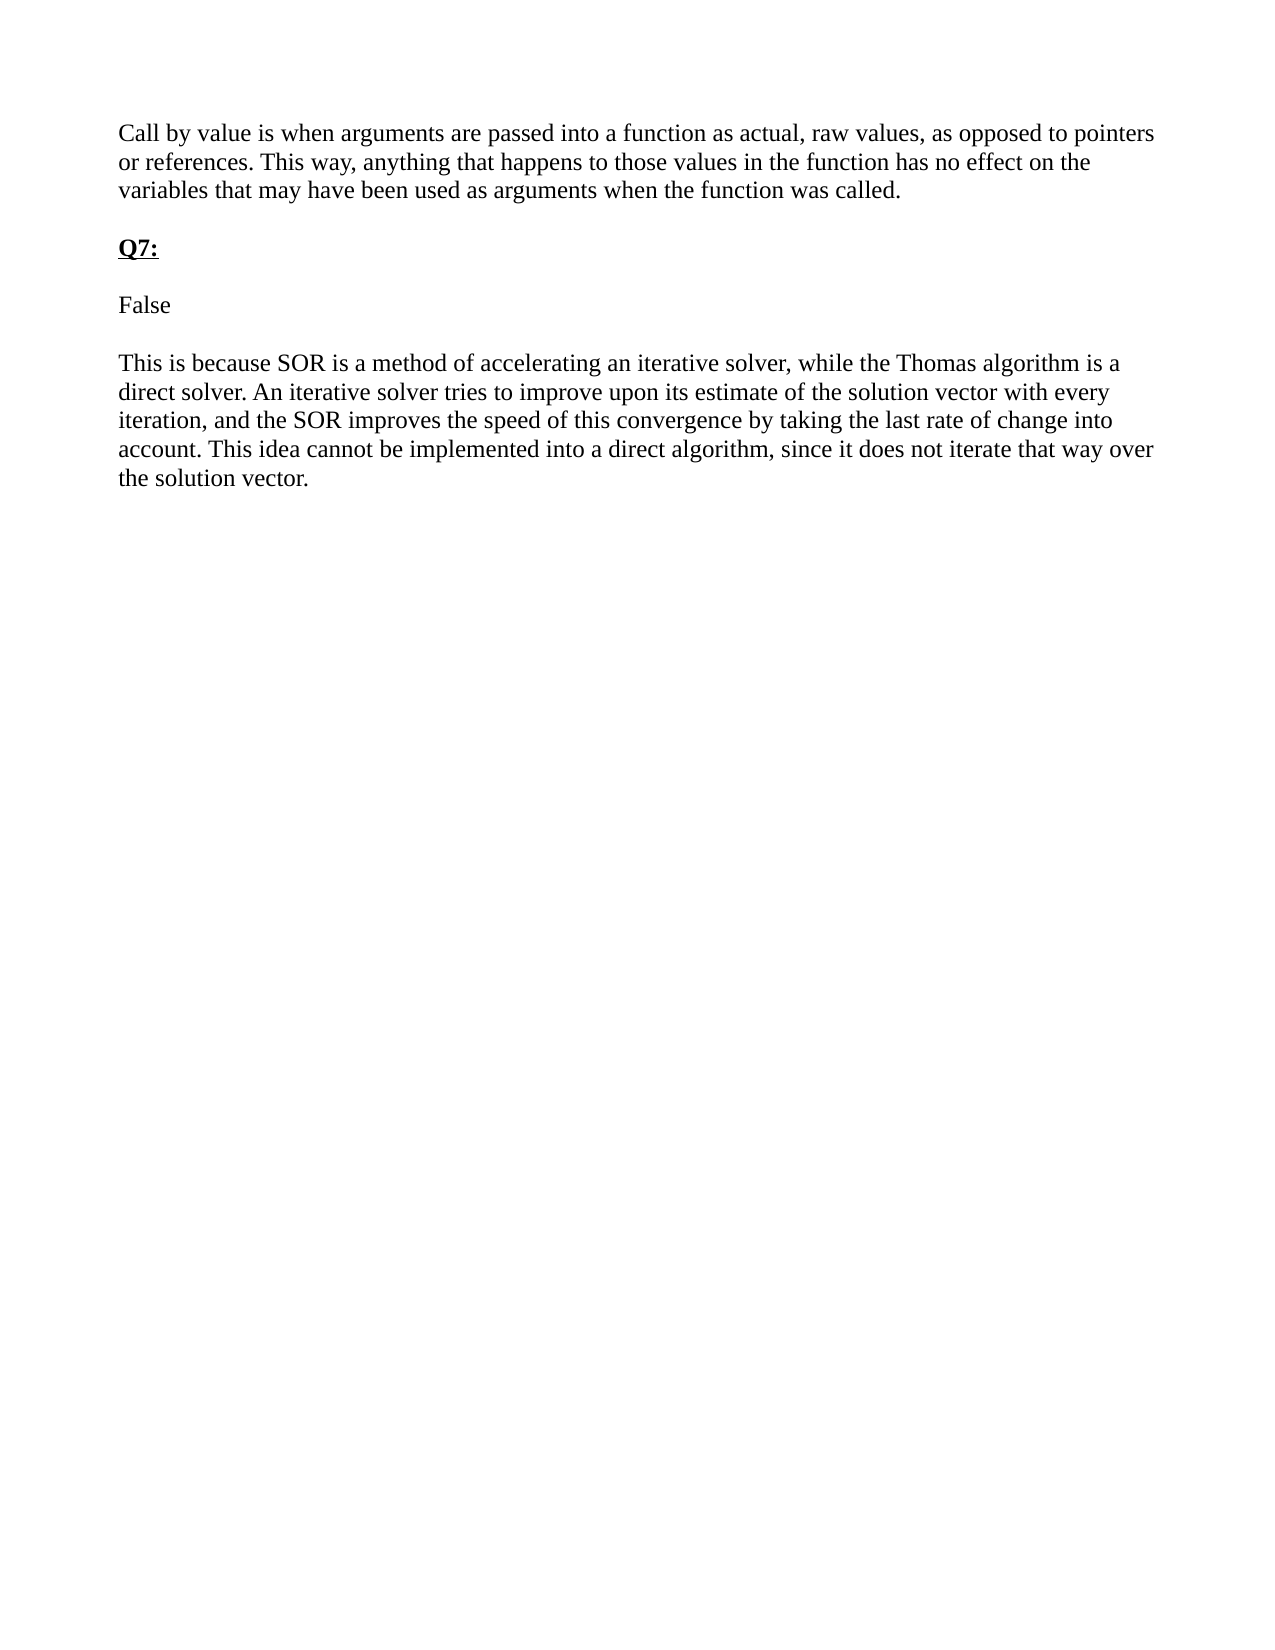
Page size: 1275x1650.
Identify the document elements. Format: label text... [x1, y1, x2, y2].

text Call by value is when arguments are passed into a function as actual, raw values, as opposed to pointers or references. This way, anything that happens to those values in the function has no effect on the variables that may have been used as arguments when the function was called. [118, 118, 1157, 204]
text Q7: [118, 233, 1157, 262]
text False [118, 291, 1157, 319]
text This is because SOR is a method of accelerating an iterative solver, while the Thomas algorithm is a direct solver. An iterative solver tries to improve upon its estimate of the solution vector with every iteration, and the SOR improves the speed of this convergence by taking the last rate of change into account. This idea cannot be implemented into a direct algorithm, since it does not iterate that way over the solution vector. [118, 348, 1157, 492]
